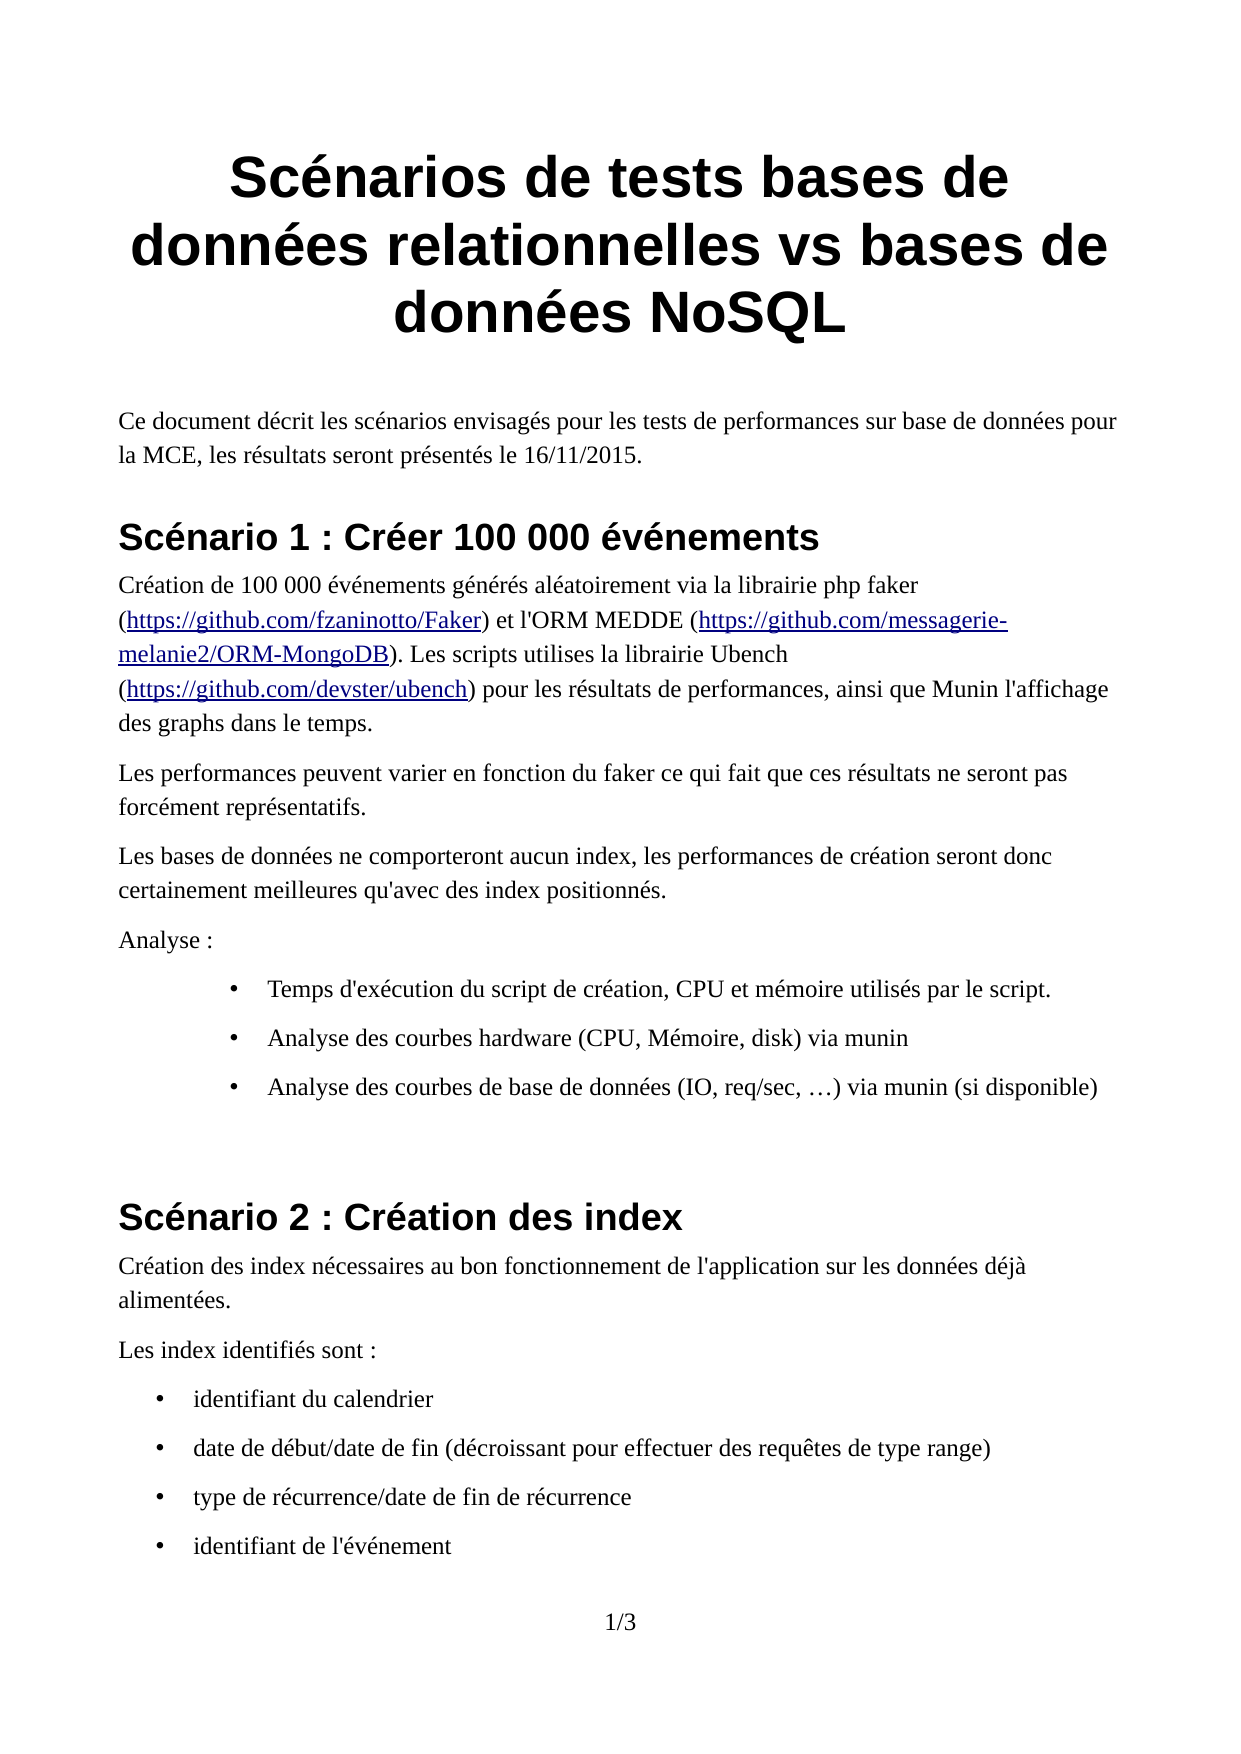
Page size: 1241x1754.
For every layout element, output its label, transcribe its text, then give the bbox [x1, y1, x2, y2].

text Création de 100 000 événements générés aléatoirement via la librairie php faker (https://github.com/fzaninotto/Faker) et l'ORM MEDDE (https://github.com/messagerie-melanie2/ORM-MongoDB). Les scripts utilises la librairie Ubench (https://github.com/devster/ubench) pour les résultats de performances, ainsi que Munin l'affichage des graphs dans le temps. [118, 571, 1122, 737]
text Les performances peuvent varier en fonction du faker ce qui fait que ces résultats ne seront pas forcément représentatifs. [118, 758, 1122, 821]
list Analyse des courbes de base de données (IO, req/sec, …) via munin (si disponible) [229, 1072, 1122, 1101]
subtitle Scénario 2 : Création des index [118, 1195, 1122, 1239]
list type de récurrence/date de fin de récurrence [156, 1482, 1122, 1511]
list date de début/date de fin (décroissant pour effectuer des requêtes de type range) [156, 1433, 1122, 1462]
text Les index identifiés sont : [118, 1335, 1122, 1363]
text Création des index nécessaires au bon fonctionnement de l'application sur les données déjà alimentées. [118, 1251, 1122, 1314]
list Analyse des courbes hardware (CPU, Mémoire, disk) via munin [229, 1023, 1122, 1052]
list Temps d'exécution du script de création, CPU et mémoire utilisés par le script. [229, 974, 1122, 1002]
title Scénarios de tests bases de données relationnelles vs bases de données NoSQL [118, 143, 1122, 344]
list identifiant de l'événement [156, 1531, 1122, 1560]
text Analyse : [118, 925, 1122, 953]
text Ce document décrit les scénarios envisagés pour les tests de performances sur base de données pour la MCE, les résultats seront présentés le 16/11/2015. [118, 406, 1122, 469]
subtitle Scénario 1 : Créer 100 000 événements [118, 514, 1122, 558]
text Les bases de données ne comporteront aucun index, les performances de création seront donc certainement meilleures qu'avec des index positionnés. [118, 841, 1122, 904]
list identifiant du calendrier [156, 1384, 1122, 1412]
